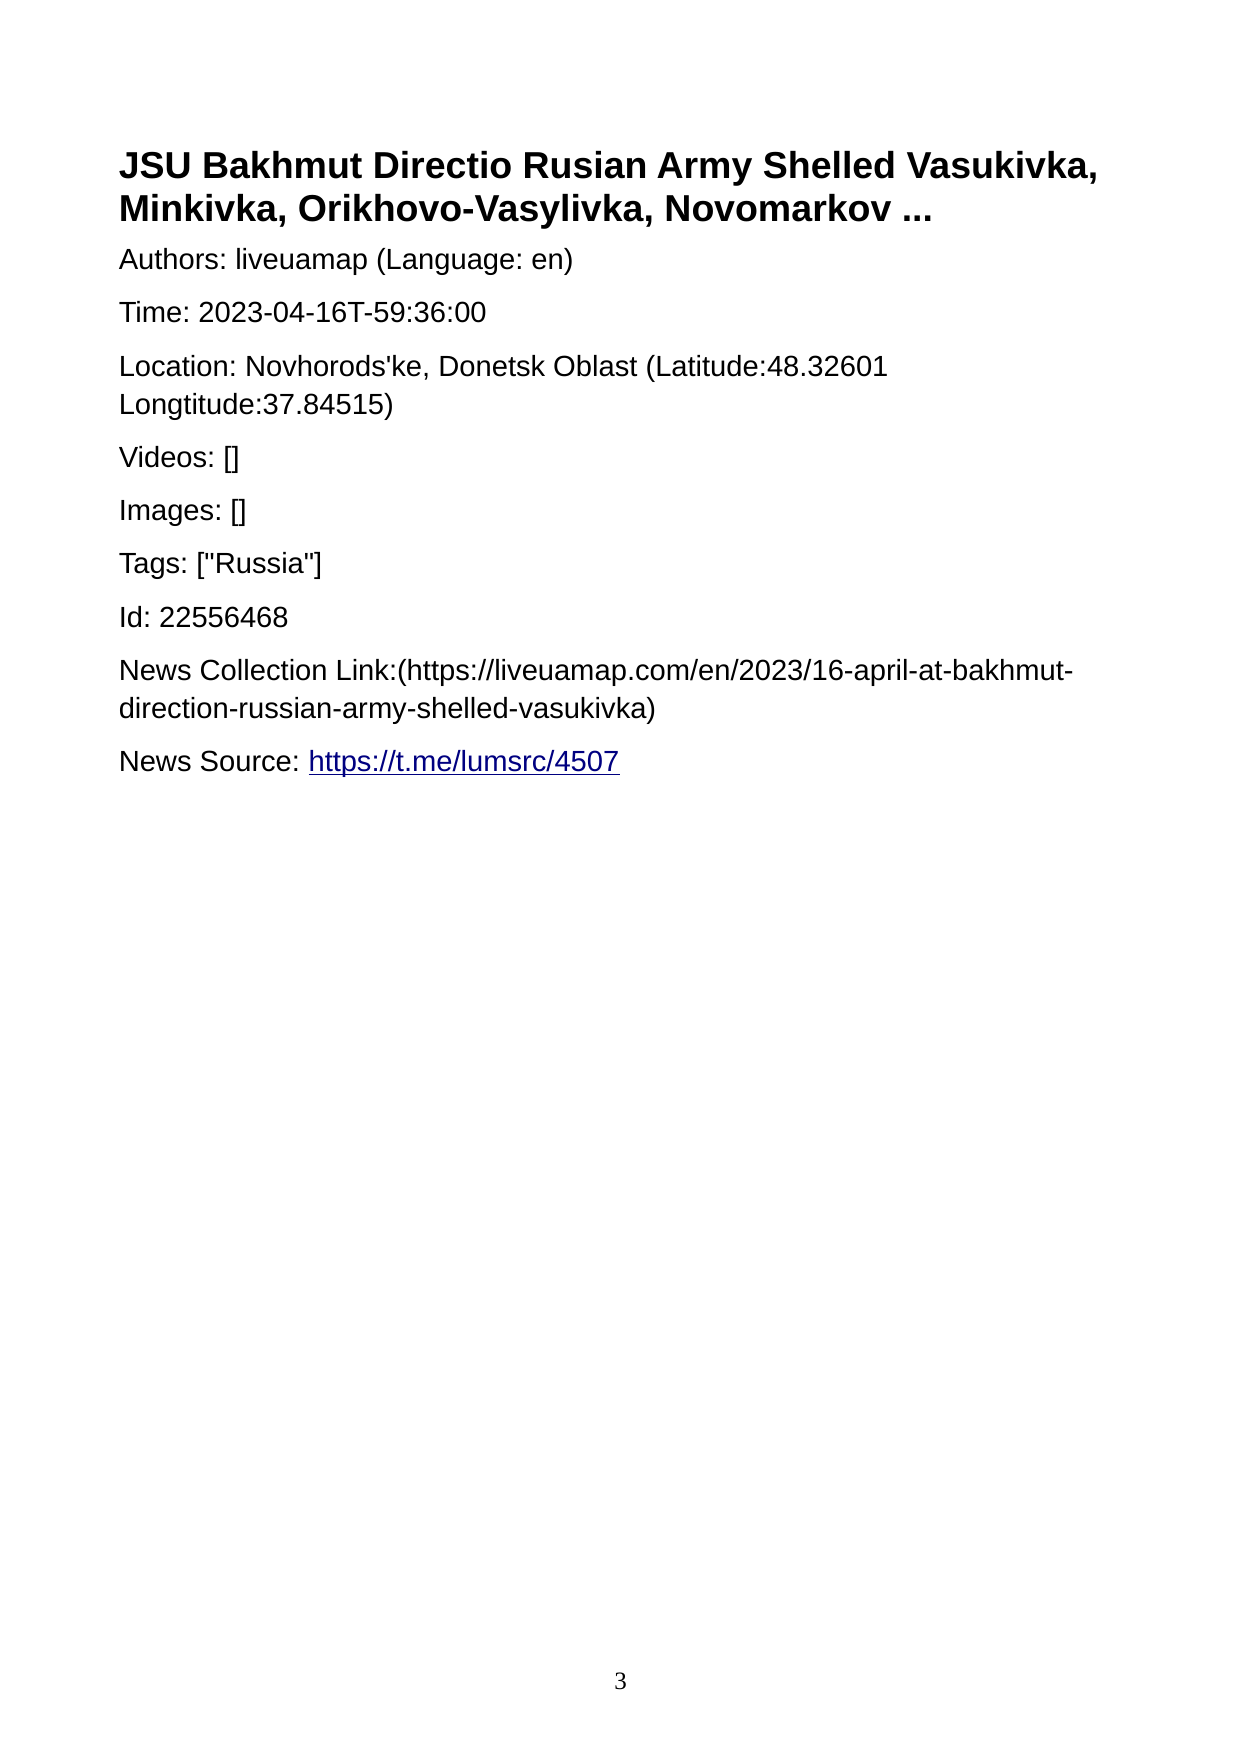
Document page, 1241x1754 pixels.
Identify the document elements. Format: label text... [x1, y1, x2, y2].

text News Source: https://t.me/lumsrc/4507 [118, 744, 1122, 778]
text News Collection Link:(https://liveuamap.com/en/2023/16-april-at-bakhmut-direction-russian-army-shelled-vasukivka) [118, 653, 1122, 725]
text Images: [] [118, 493, 1122, 527]
text Authors: liveuamap (Language: en) [118, 242, 1122, 276]
text Tags: ["Russia"] [118, 546, 1122, 580]
subtitle JSU Bakhmut Directio Rusian Army Shelled Vasukivka, Minkivka, Orikhovo-Vasylivka, Novomarkov ... [118, 143, 1122, 230]
text Location: Novhorods'ke, Donetsk Oblast (Latitude:48.32601 Longtitude:37.84515) [118, 348, 1122, 421]
text Time: 2023-04-16T-59:36:00 [118, 295, 1122, 329]
text Videos: [] [118, 440, 1122, 474]
text Id: 22556468 [118, 599, 1122, 633]
